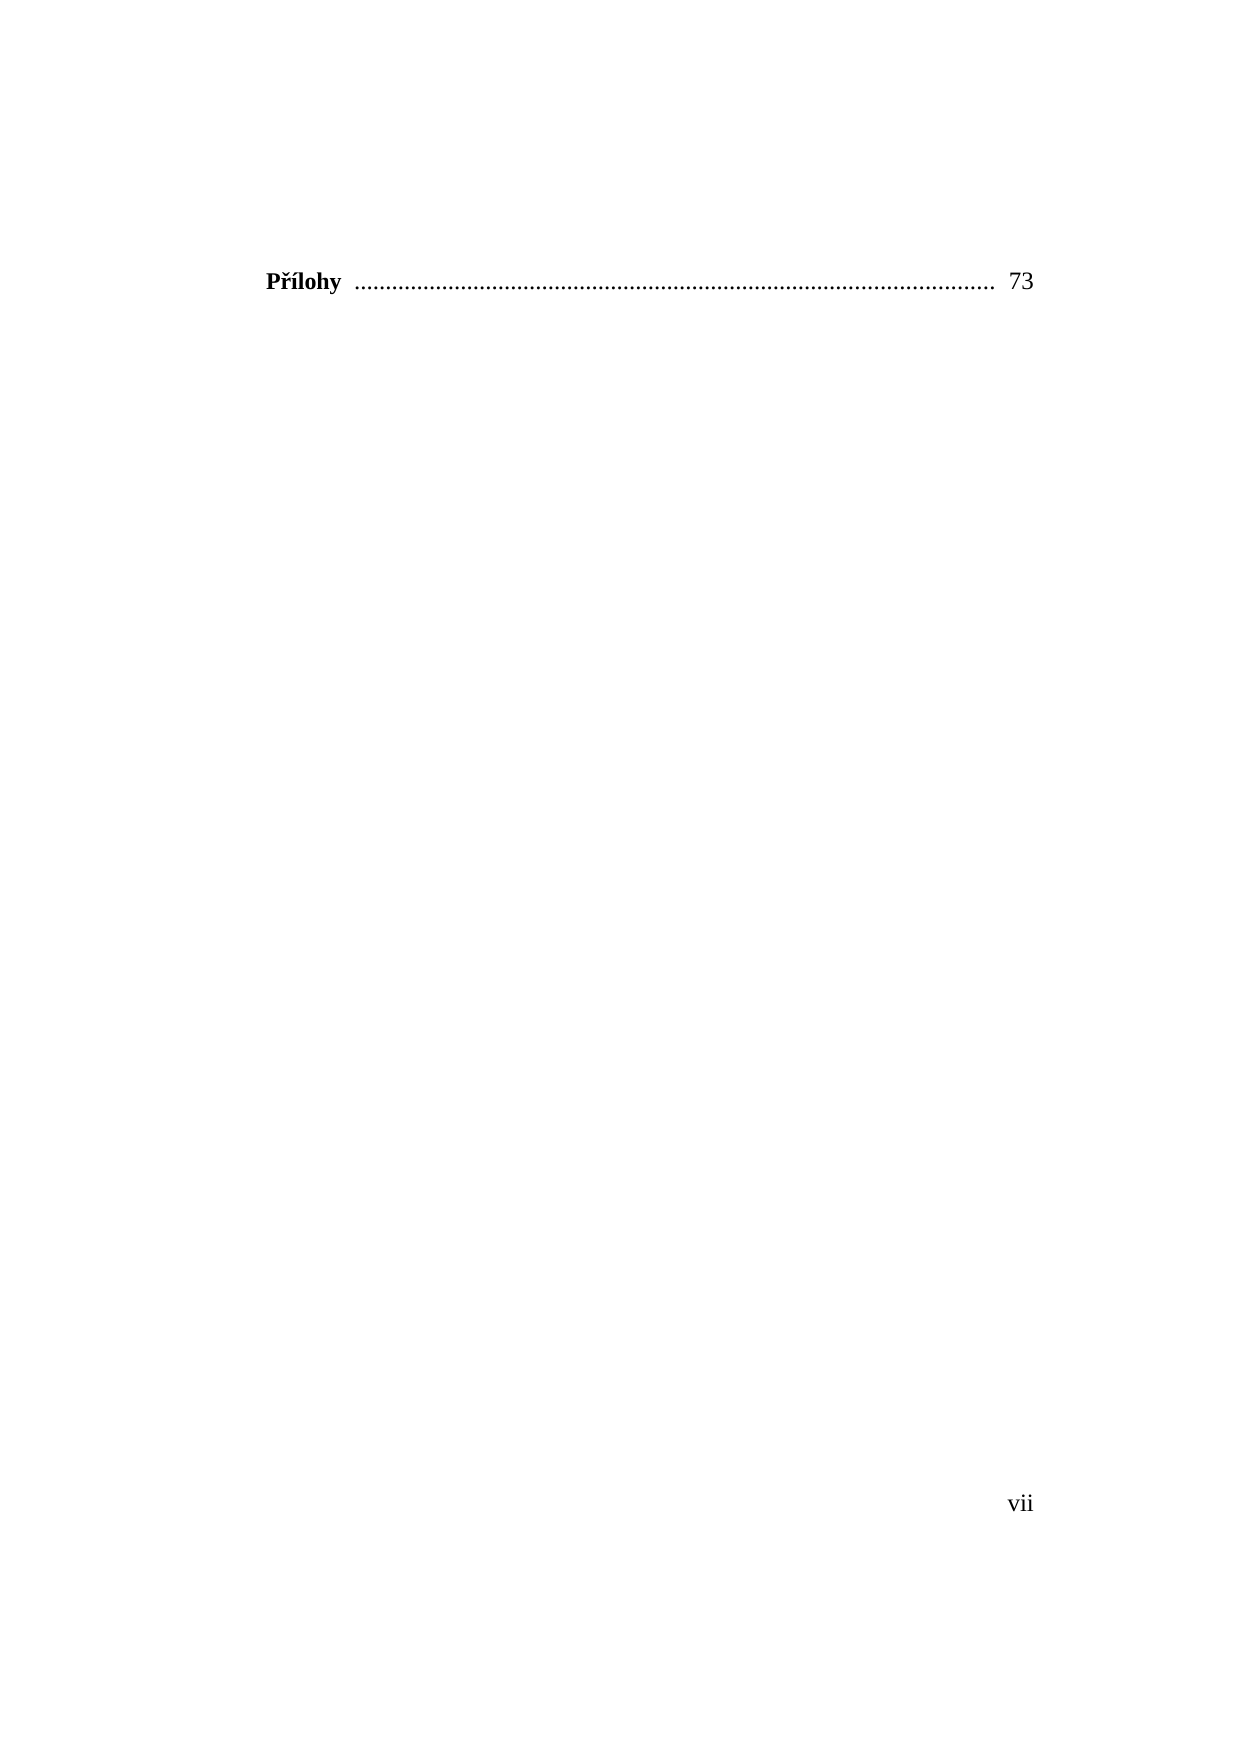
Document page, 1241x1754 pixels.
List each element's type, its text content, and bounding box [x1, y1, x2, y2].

text Přílohy 73 [266, 266, 1033, 294]
